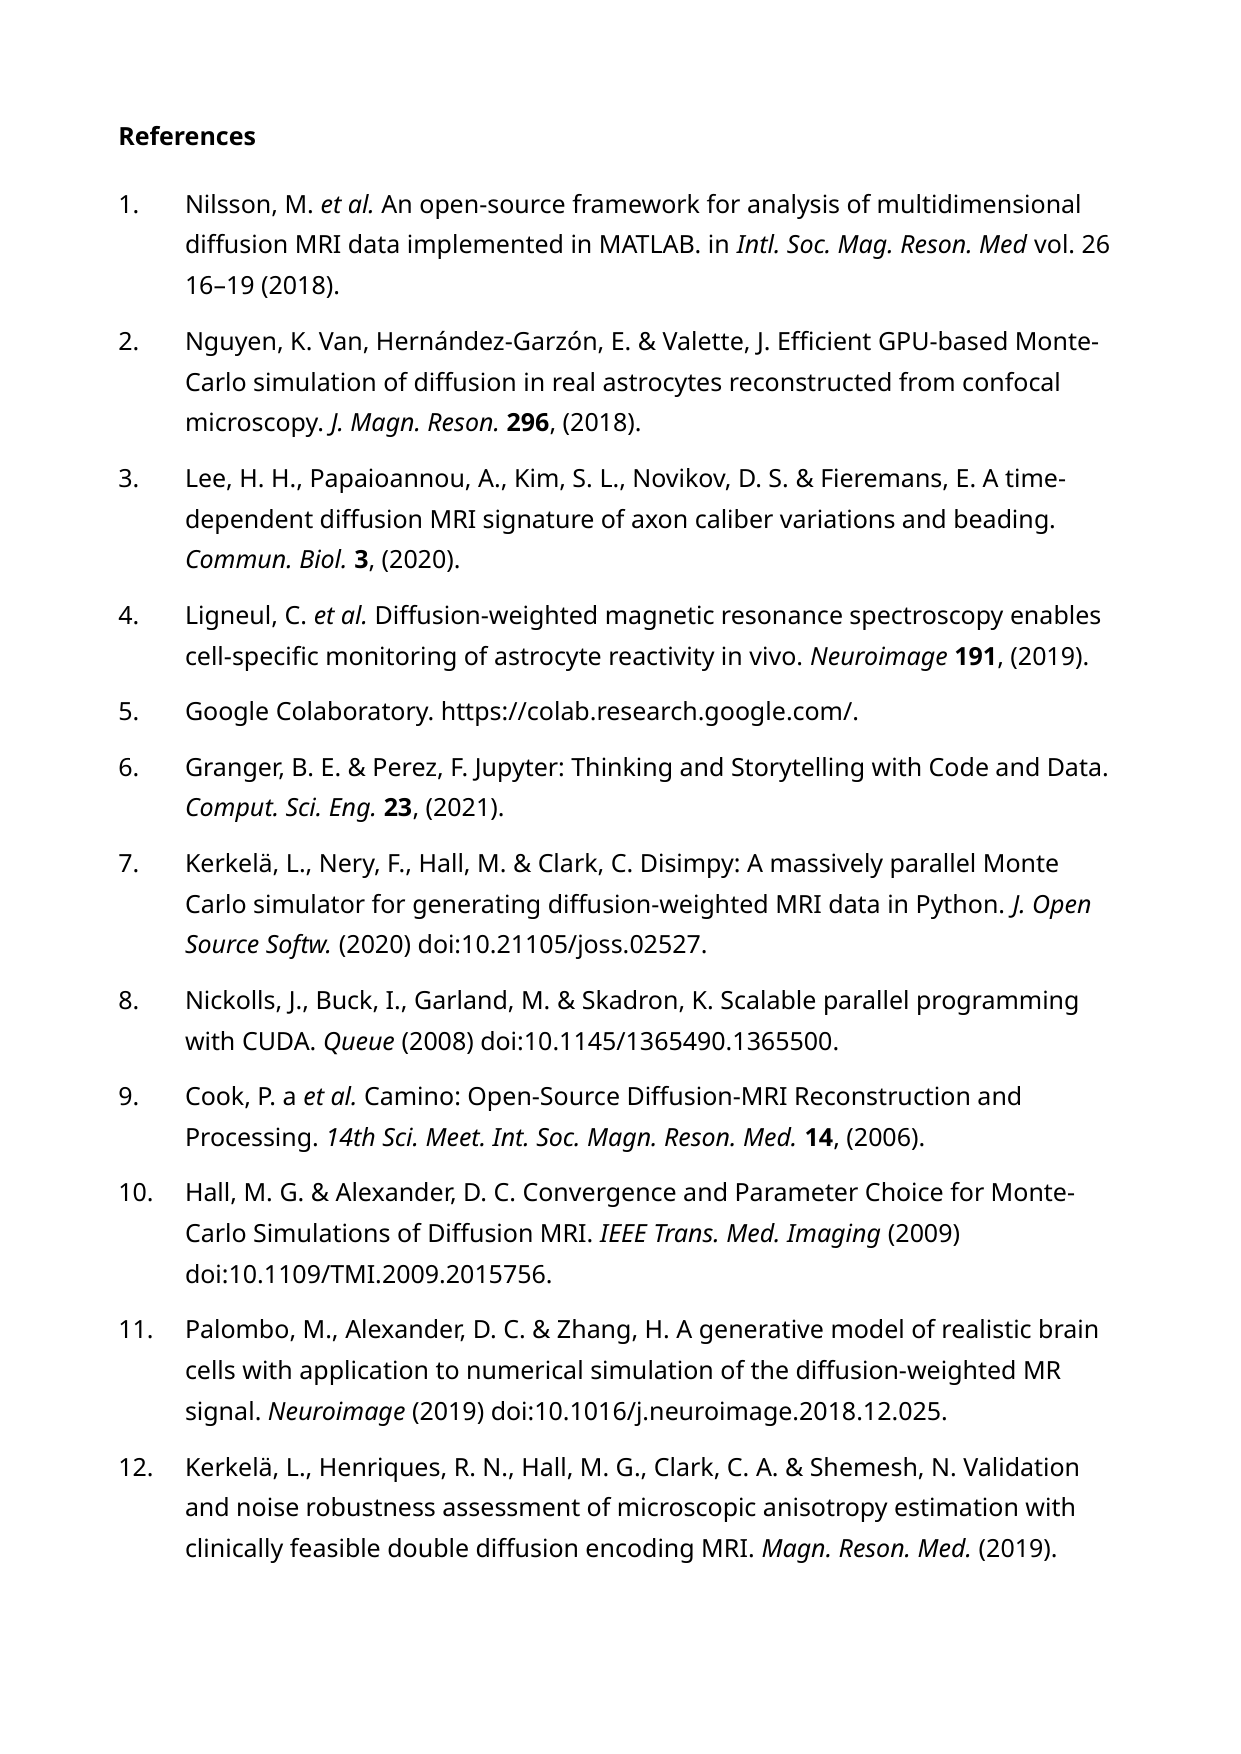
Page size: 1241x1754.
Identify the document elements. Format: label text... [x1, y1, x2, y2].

text 7. Kerkelä, L., Nery, F., Hall, M. & Clark, C. Disimpy: A massively parallel Monte Carlo simulator for generating diffusion-weighted MRI data in Python. J. Open Source Softw. (2020) doi:10.21105/joss.02527. [118, 845, 1122, 961]
text 11. Palombo, M., Alexander, D. C. & Zhang, H. A generative model of realistic brain cells with application to numerical simulation of the diffusion-weighted MR signal. Neuroimage (2019) doi:10.1016/j.neuroimage.2018.12.025. [118, 1312, 1122, 1428]
text References [118, 118, 1122, 152]
text 6. Granger, B. E. & Perez, F. Jupyter: Thinking and Storytelling with Code and Data. Comput. Sci. Eng. 23, (2021). [118, 749, 1122, 824]
text 4. Ligneul, C. et al. Diffusion-weighted magnetic resonance spectroscopy enables cell-specific monitoring of astrocyte reactivity in vivo. Neuroimage 191, (2019). [118, 597, 1122, 672]
text 3. Lee, H. H., Papaioannou, A., Kim, S. L., Novikov, D. S. & Fieremans, E. A time-dependent diffusion MRI signature of axon caliber variations and beading. Commun. Biol. 3, (2020). [118, 460, 1122, 576]
text 10. Hall, M. G. & Alexander, D. C. Convergence and Parameter Choice for Monte-Carlo Simulations of Diffusion MRI. IEEE Trans. Med. Imaging (2009) doi:10.1109/TMI.2009.2015756. [118, 1175, 1122, 1291]
text 1. Nilsson, M. et al. An open-source framework for analysis of multidimensional diffusion MRI data implemented in MATLAB. in Intl. Soc. Mag. Reson. Med vol. 26 16–19 (2018). [118, 186, 1122, 302]
text 5. Google Colaboratory. https://colab.research.google.com/. [118, 694, 1122, 728]
text 2. Nguyen, K. Van, Hernández-Garzón, E. & Valette, J. Efficient GPU-based Monte-Carlo simulation of diffusion in real astrocytes reconstructed from confocal microscopy. J. Magn. Reson. 296, (2018). [118, 323, 1122, 439]
text 8. Nickolls, J., Buck, I., Garland, M. & Skadron, K. Scalable parallel programming with CUDA. Queue (2008) doi:10.1145/1365490.1365500. [118, 982, 1122, 1057]
text 12. Kerkelä, L., Henriques, R. N., Hall, M. G., Clark, C. A. & Shemesh, N. Validation and noise robustness assessment of microscopic anisotropy estimation with clinically feasible double diffusion encoding MRI. Magn. Reson. Med. (2019). [118, 1449, 1122, 1565]
text 9. Cook, P. a et al. Camino: Open-Source Diffusion-MRI Reconstruction and Processing. 14th Sci. Meet. Int. Soc. Magn. Reson. Med. 14, (2006). [118, 1079, 1122, 1154]
